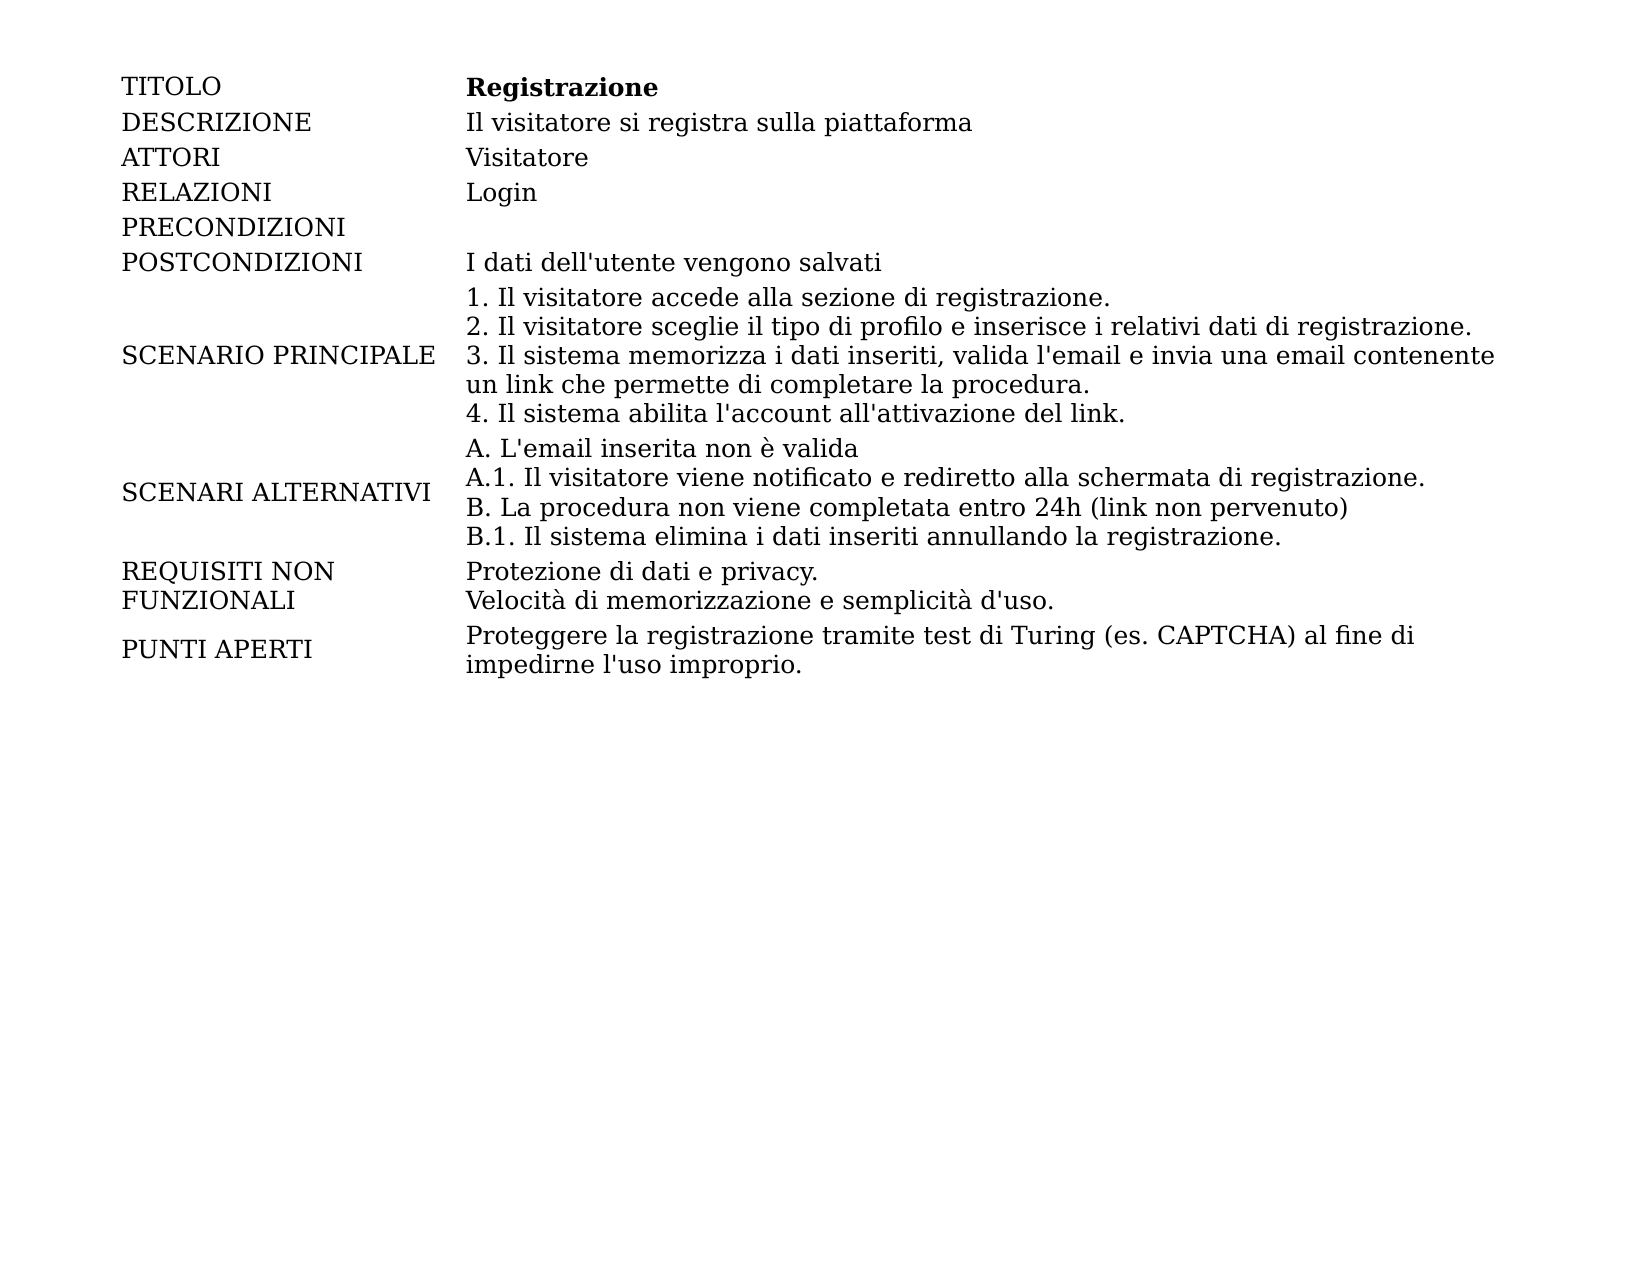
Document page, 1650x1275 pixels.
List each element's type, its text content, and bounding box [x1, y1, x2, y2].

table_cell SCENARIO PRINCIPALE [118, 280, 463, 431]
table_cell TITOLO [118, 70, 463, 105]
table_cell PRECONDIZIONI [118, 210, 463, 245]
table_cell POSTCONDIZIONI [118, 245, 463, 280]
table_cell REQUISITI NON FUNZIONALI [118, 554, 463, 618]
table_header [463, 59, 1532, 69]
table_cell [463, 210, 1532, 245]
table_cell Il visitatore si registra sulla piattaforma [463, 105, 1532, 140]
table_cell I dati dell'utente vengono salvati [463, 245, 1532, 280]
table_cell Login [463, 175, 1532, 210]
table_cell DESCRIZIONE [118, 105, 463, 140]
table_cell Proteggere la registrazione tramite test di Turing (es. CAPTCHA) al fine di impedirne l'uso improprio. [463, 618, 1532, 682]
table_cell PUNTI APERTI [118, 618, 463, 682]
table_cell RELAZIONI [118, 175, 463, 210]
table_cell 1. Il visitatore accede alla sezione di registrazione. 2. Il visitatore sceglie il tipo di profilo e inserisce i relativi dati di registrazione. 3. Il sistema memorizza i dati inseriti, valida l'email e invia una email contenente un link che permette di completare la procedura. 4. Il sistema abilita l'account all'attivazione del link. [463, 280, 1532, 431]
table_cell ATTORI [118, 140, 463, 175]
table_cell Protezione di dati e privacy. Velocità di memorizzazione e semplicità d'uso. [463, 554, 1532, 618]
table_cell SCENARI ALTERNATIVI [118, 431, 463, 554]
table_cell Registrazione [463, 70, 1532, 105]
table_cell Visitatore [463, 140, 1532, 175]
table_cell A. L'email inserita non è valida A.1. Il visitatore viene notificato e rediretto alla schermata di registrazione. B. La procedura non viene completata entro 24h (link non pervenuto) B.1. Il sistema elimina i dati inseriti annullando la registrazione. [463, 431, 1532, 554]
table_header [118, 59, 463, 69]
